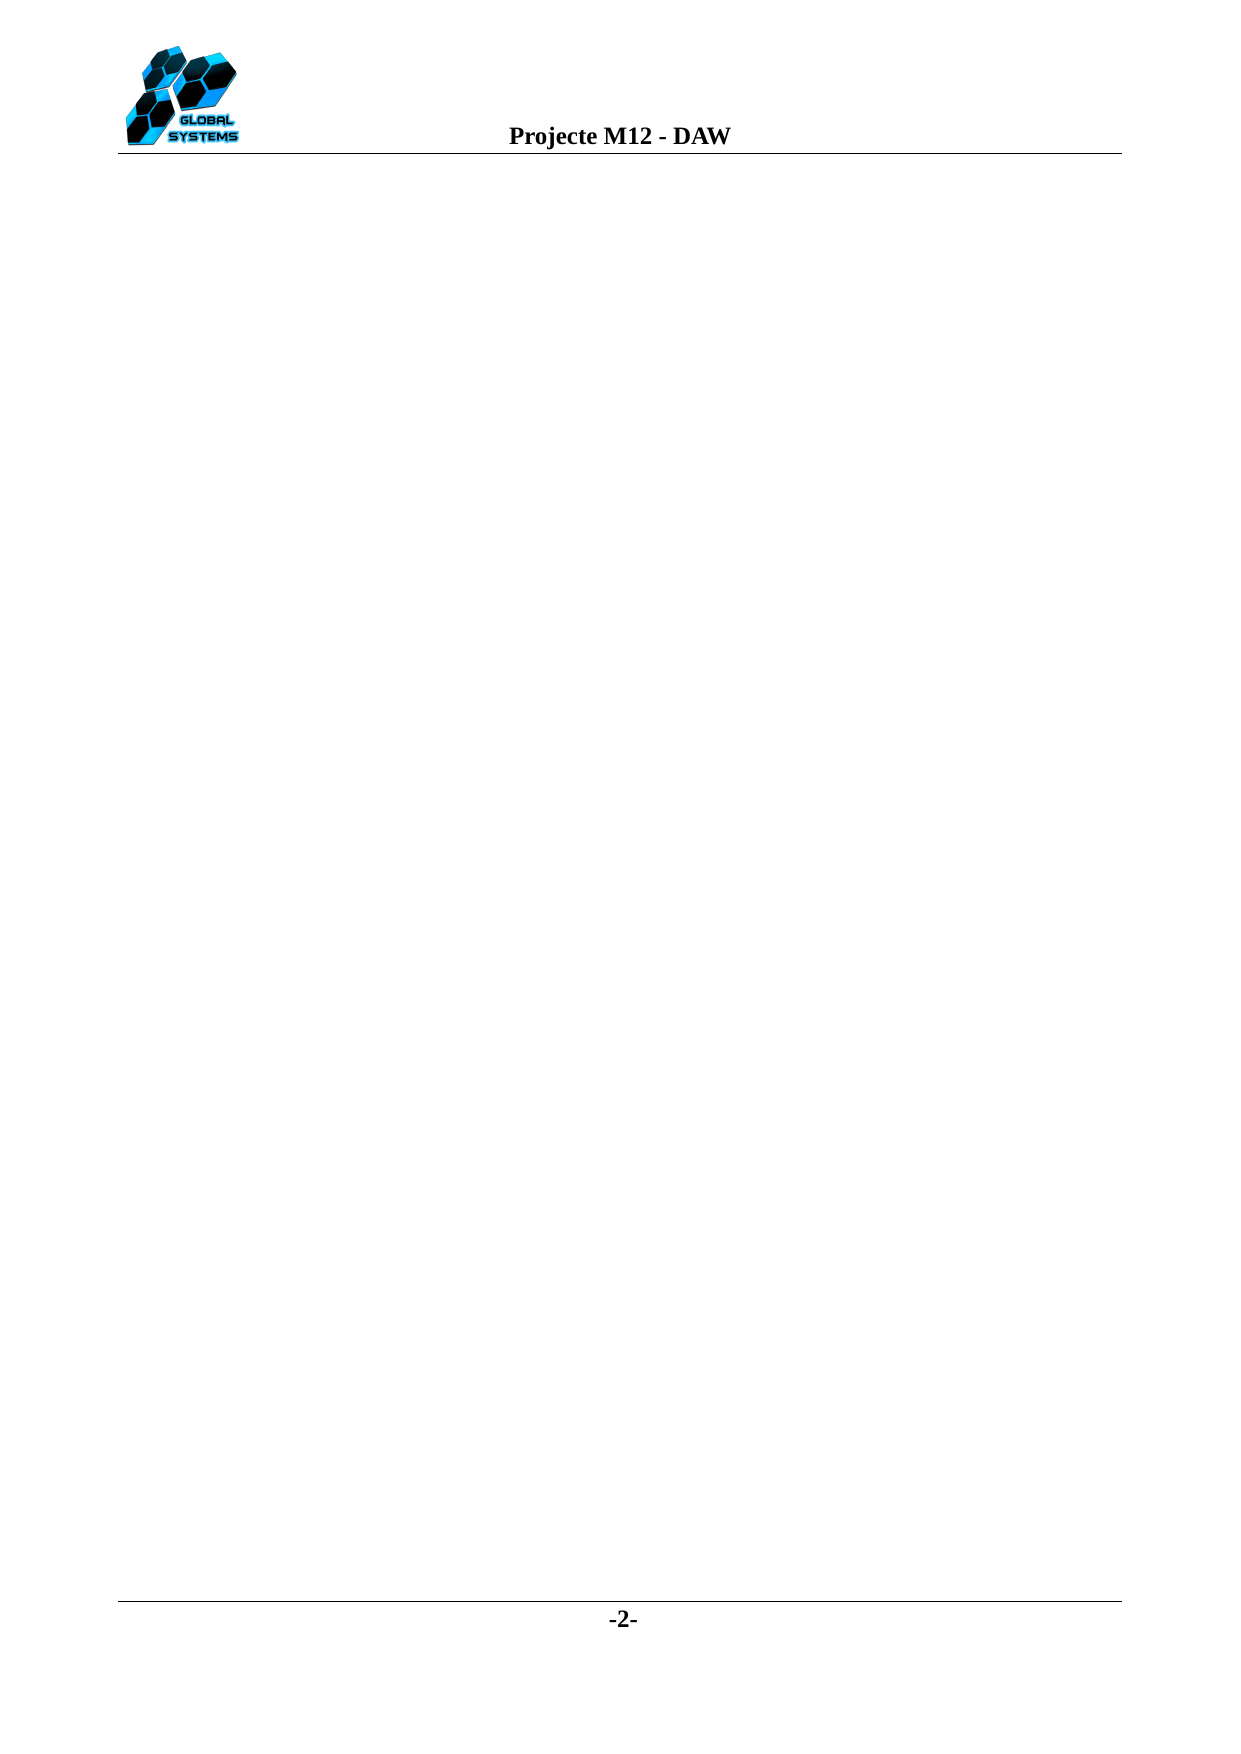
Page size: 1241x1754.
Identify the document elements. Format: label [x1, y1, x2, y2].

picture [121, 20, 244, 165]
